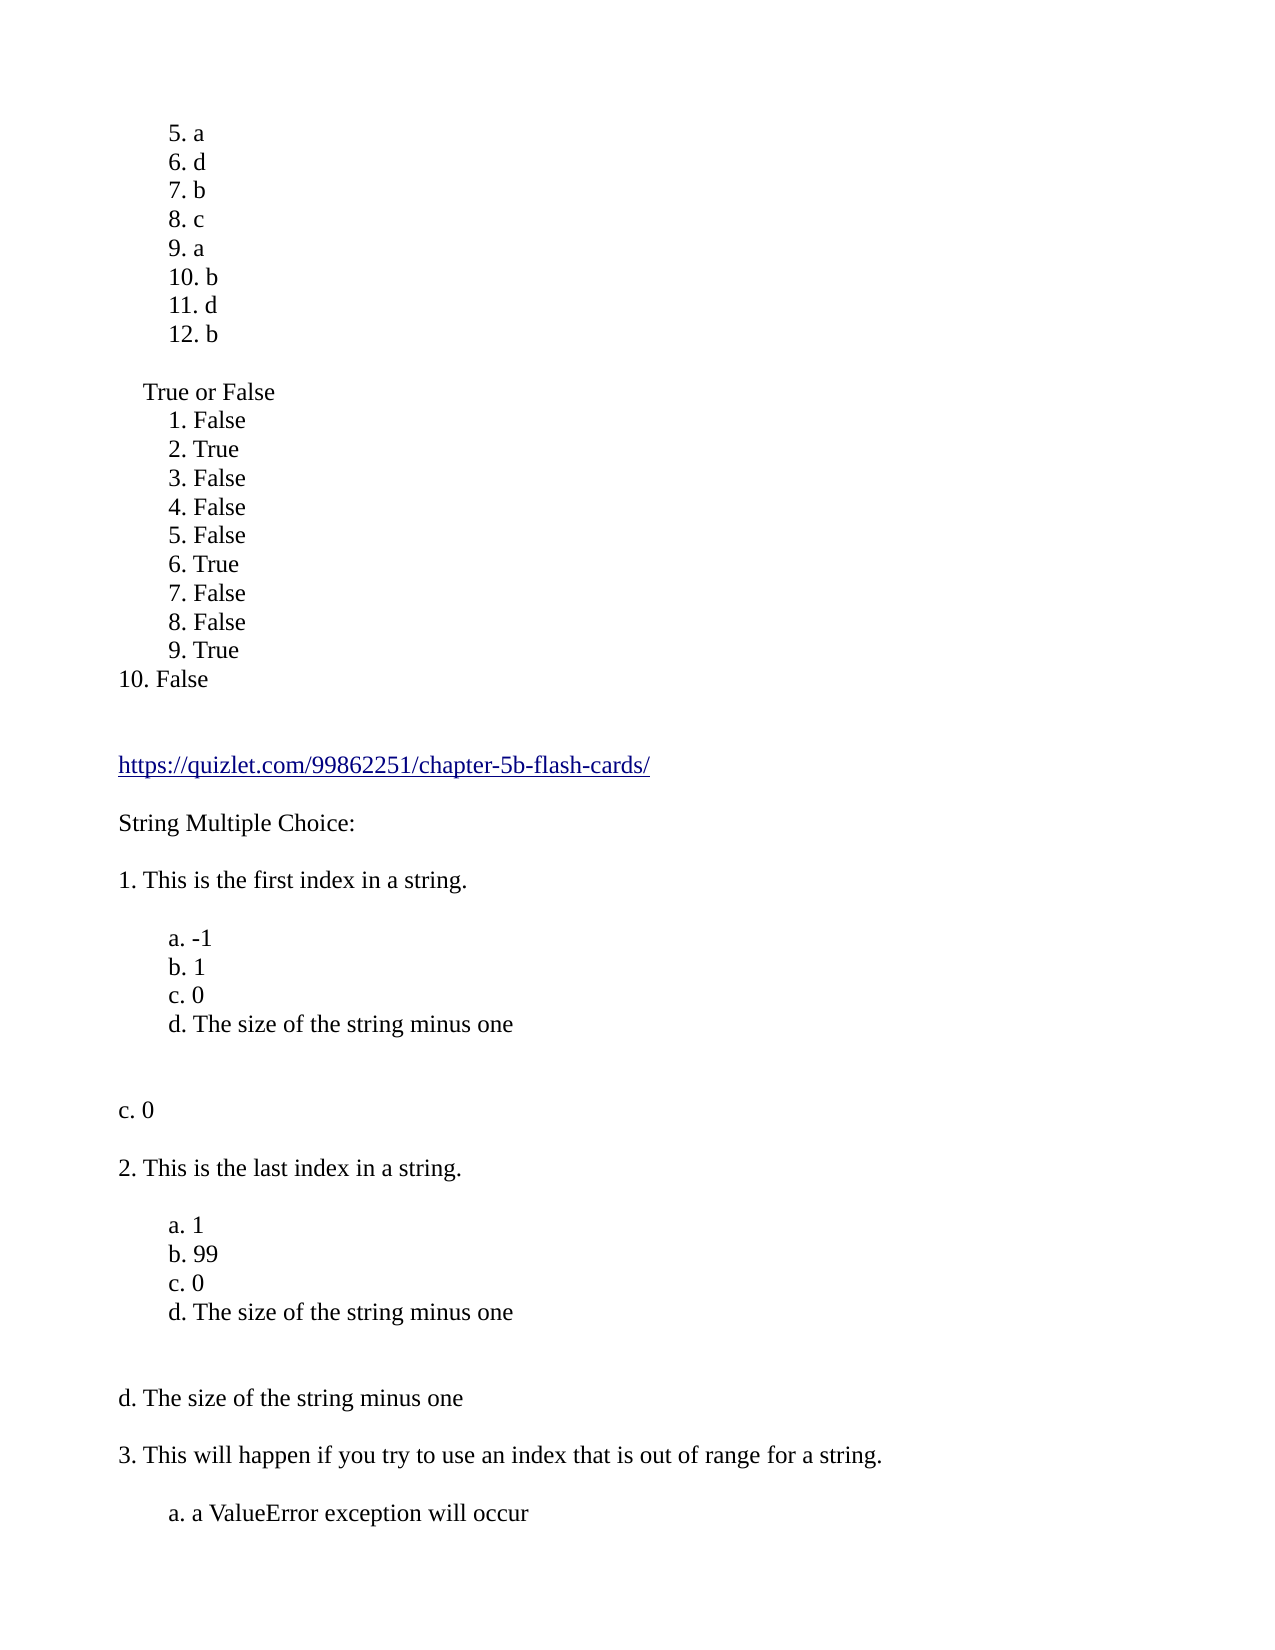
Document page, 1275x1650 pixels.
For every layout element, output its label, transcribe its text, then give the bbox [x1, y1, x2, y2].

text True or False [118, 377, 1157, 406]
text 1. False [118, 406, 1157, 434]
text 5. False [118, 521, 1157, 549]
text 8. c [118, 204, 1157, 233]
text String Multiple Choice: [118, 808, 1157, 837]
text 1. This is the first index in a string. [118, 866, 1157, 894]
text 3. False [118, 463, 1157, 492]
text d. The size of the string minus one [118, 1383, 1157, 1412]
text 5. a [118, 118, 1157, 147]
text 11. d [118, 291, 1157, 319]
text 6. True [118, 549, 1157, 578]
text 3. This will happen if you try to use an index that is out of range for a string. [118, 1441, 1157, 1469]
text 7. False [118, 578, 1157, 607]
text https://quizlet.com/99862251/chapter-5b-flash-cards/ [118, 751, 1157, 779]
text 10. b [118, 262, 1157, 291]
text c. 0 [118, 981, 1157, 1009]
text 8. False [118, 607, 1157, 636]
text 6. d [118, 147, 1157, 176]
text a. 1 [118, 1211, 1157, 1239]
text b. 1 [118, 952, 1157, 981]
text c. 0 [118, 1096, 1157, 1124]
text a. a ValueError exception will occur [118, 1498, 1157, 1527]
text 7. b [118, 176, 1157, 204]
text 12. b [118, 319, 1157, 348]
text 2. True [118, 434, 1157, 463]
text d. The size of the string minus one [118, 1297, 1157, 1326]
text a. -1 [118, 923, 1157, 952]
text 9. True [118, 636, 1157, 664]
text 10. False [118, 664, 1157, 693]
text d. The size of the string minus one [118, 1009, 1157, 1038]
text b. 99 [118, 1239, 1157, 1268]
text 2. This is the last index in a string. [118, 1153, 1157, 1182]
text 9. a [118, 233, 1157, 262]
text 4. False [118, 492, 1157, 521]
text c. 0 [118, 1268, 1157, 1297]
